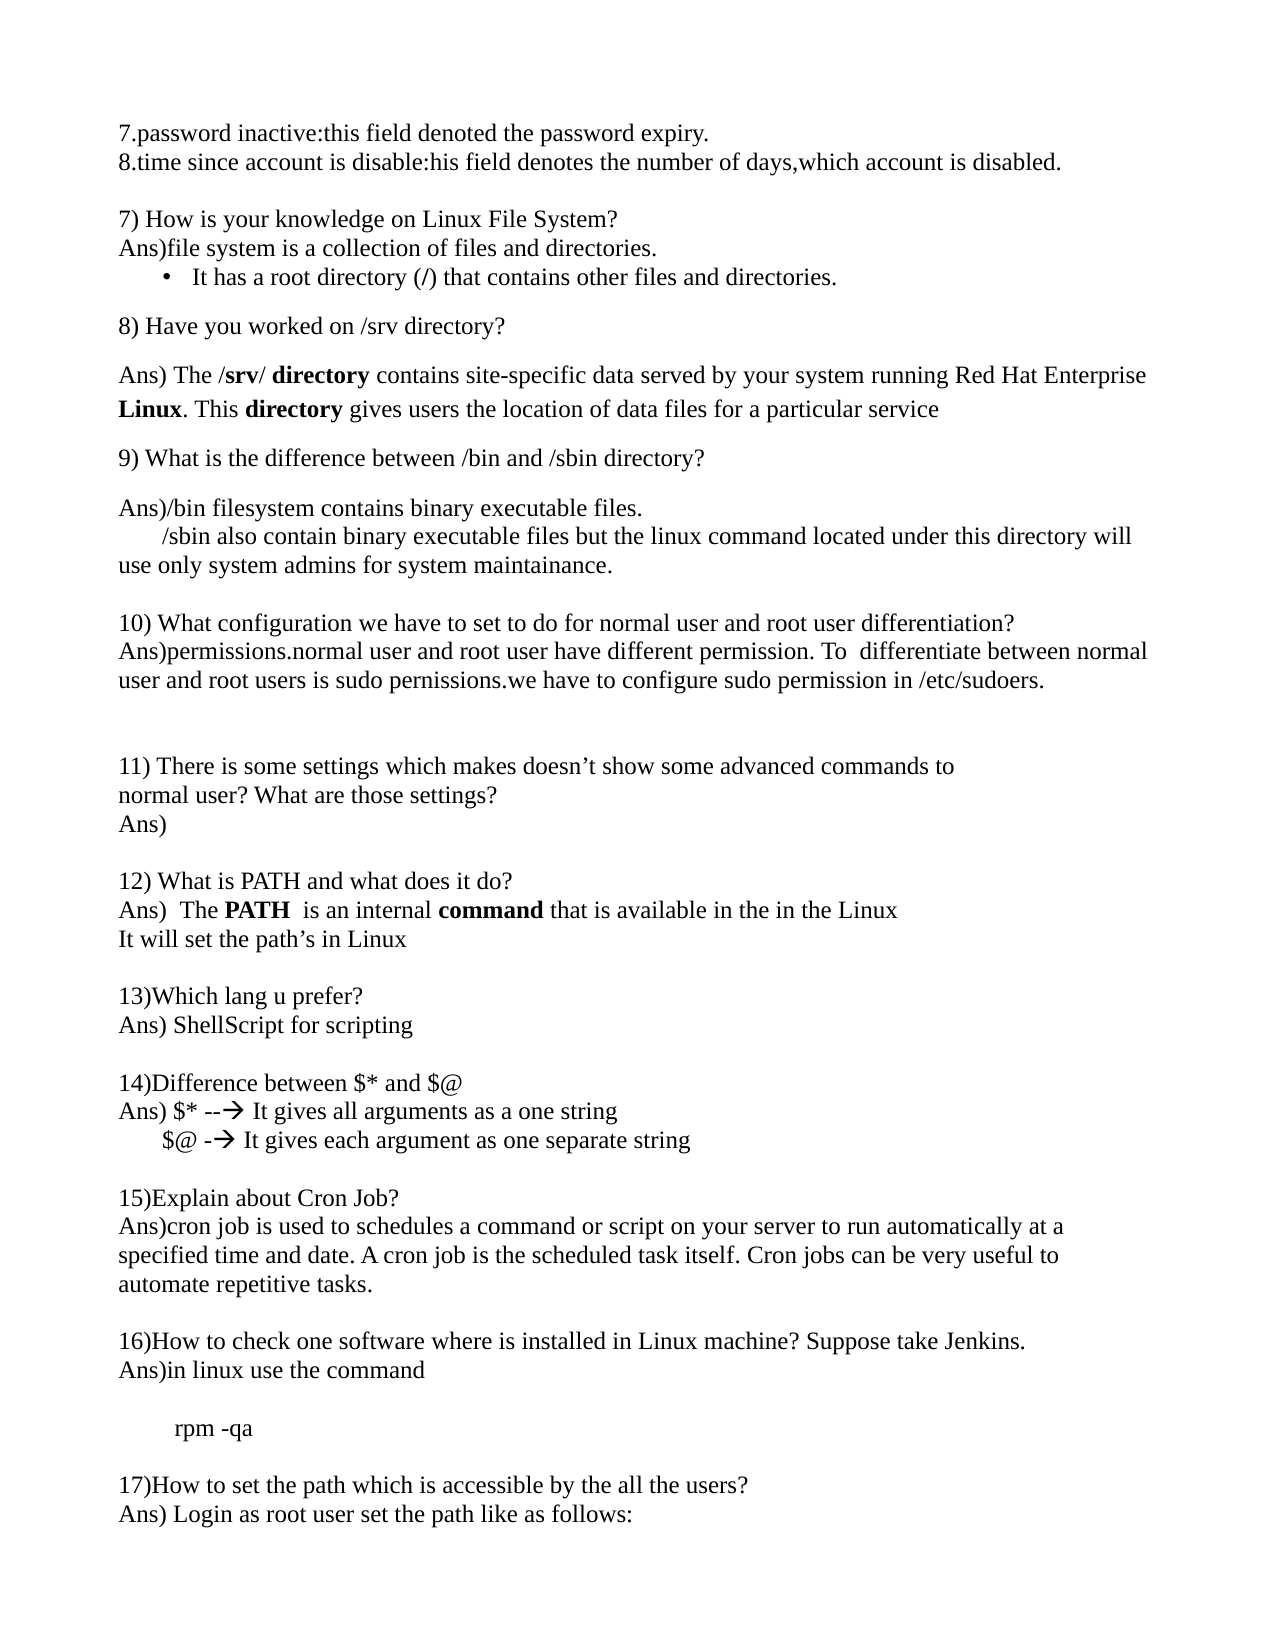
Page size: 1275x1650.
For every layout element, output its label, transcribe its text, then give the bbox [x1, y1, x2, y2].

text 11) There is some settings which makes doesn’t show some advanced commands to [118, 751, 1157, 780]
text 14)Difference between $* and $@ [118, 1068, 1157, 1096]
text /sbin also contain binary executable files but the linux command located under this directory will use only system admins for system maintainance. [118, 521, 1157, 579]
text Ans) Login as root user set the path like as follows: [118, 1499, 1157, 1528]
text 7) How is your knowledge on Linux File System? [118, 204, 1157, 233]
text $@ - It gives each argument as one separate string [118, 1125, 1157, 1154]
text Ans)cron job is used to schedules a command or script on your server to run automatically at a specified time and date. A cron job is the scheduled task itself. Cron jobs can be very useful to automate repetitive tasks. [118, 1211, 1157, 1298]
text 8) Have you worked on /srv directory? [118, 311, 1157, 340]
text Ans) ShellScript for scripting [118, 1010, 1157, 1039]
text 13)Which lang u prefer? [118, 981, 1157, 1010]
text normal user? What are those settings? [118, 780, 1157, 809]
text rpm -qa [118, 1413, 1157, 1441]
text Ans) [118, 809, 1157, 838]
text Ans)/bin filesystem contains binary executable files. [118, 493, 1157, 521]
text 15)Explain about Cron Job? [118, 1183, 1157, 1211]
text 7.password inactive:this field denoted the password expiry. [118, 118, 1157, 147]
text Ans)file system is a collection of files and directories. [118, 233, 1157, 262]
text 9) What is the difference between /bin and /sbin directory? [118, 443, 1157, 472]
text Ans) $* -- It gives all arguments as a one string [118, 1096, 1157, 1125]
text Ans) The PATH is an internal command that is available in the in the Linux [118, 895, 1157, 924]
text Ans)permissions.normal user and root user have different permission. To differentiate between normal user and root users is sudo pernissions.we have to configure sudo permission in /etc/sudoers. [118, 636, 1157, 694]
text 17)How to set the path which is accessible by the all the users? [118, 1470, 1157, 1499]
text Ans) The /srv/ directory contains site-specific data served by your system running Red Hat Enterprise Linux. This directory gives users the location of data files for a particular service [118, 360, 1157, 423]
text Ans)in linux use the command [118, 1355, 1157, 1384]
text 8.time since account is disable:his field denotes the number of days,which account is disabled. [118, 147, 1157, 176]
text 10) What configuration we have to set to do for normal user and root user differentiation? [118, 608, 1157, 636]
text 12) What is PATH and what does it do? [118, 866, 1157, 895]
text 16)How to check one software where is installed in Linux machine? Suppose take Jenkins. [118, 1326, 1157, 1355]
list It has a root directory (/) that contains other files and directories. [162, 262, 1157, 291]
text It will set the path’s in Linux [118, 924, 1157, 953]
